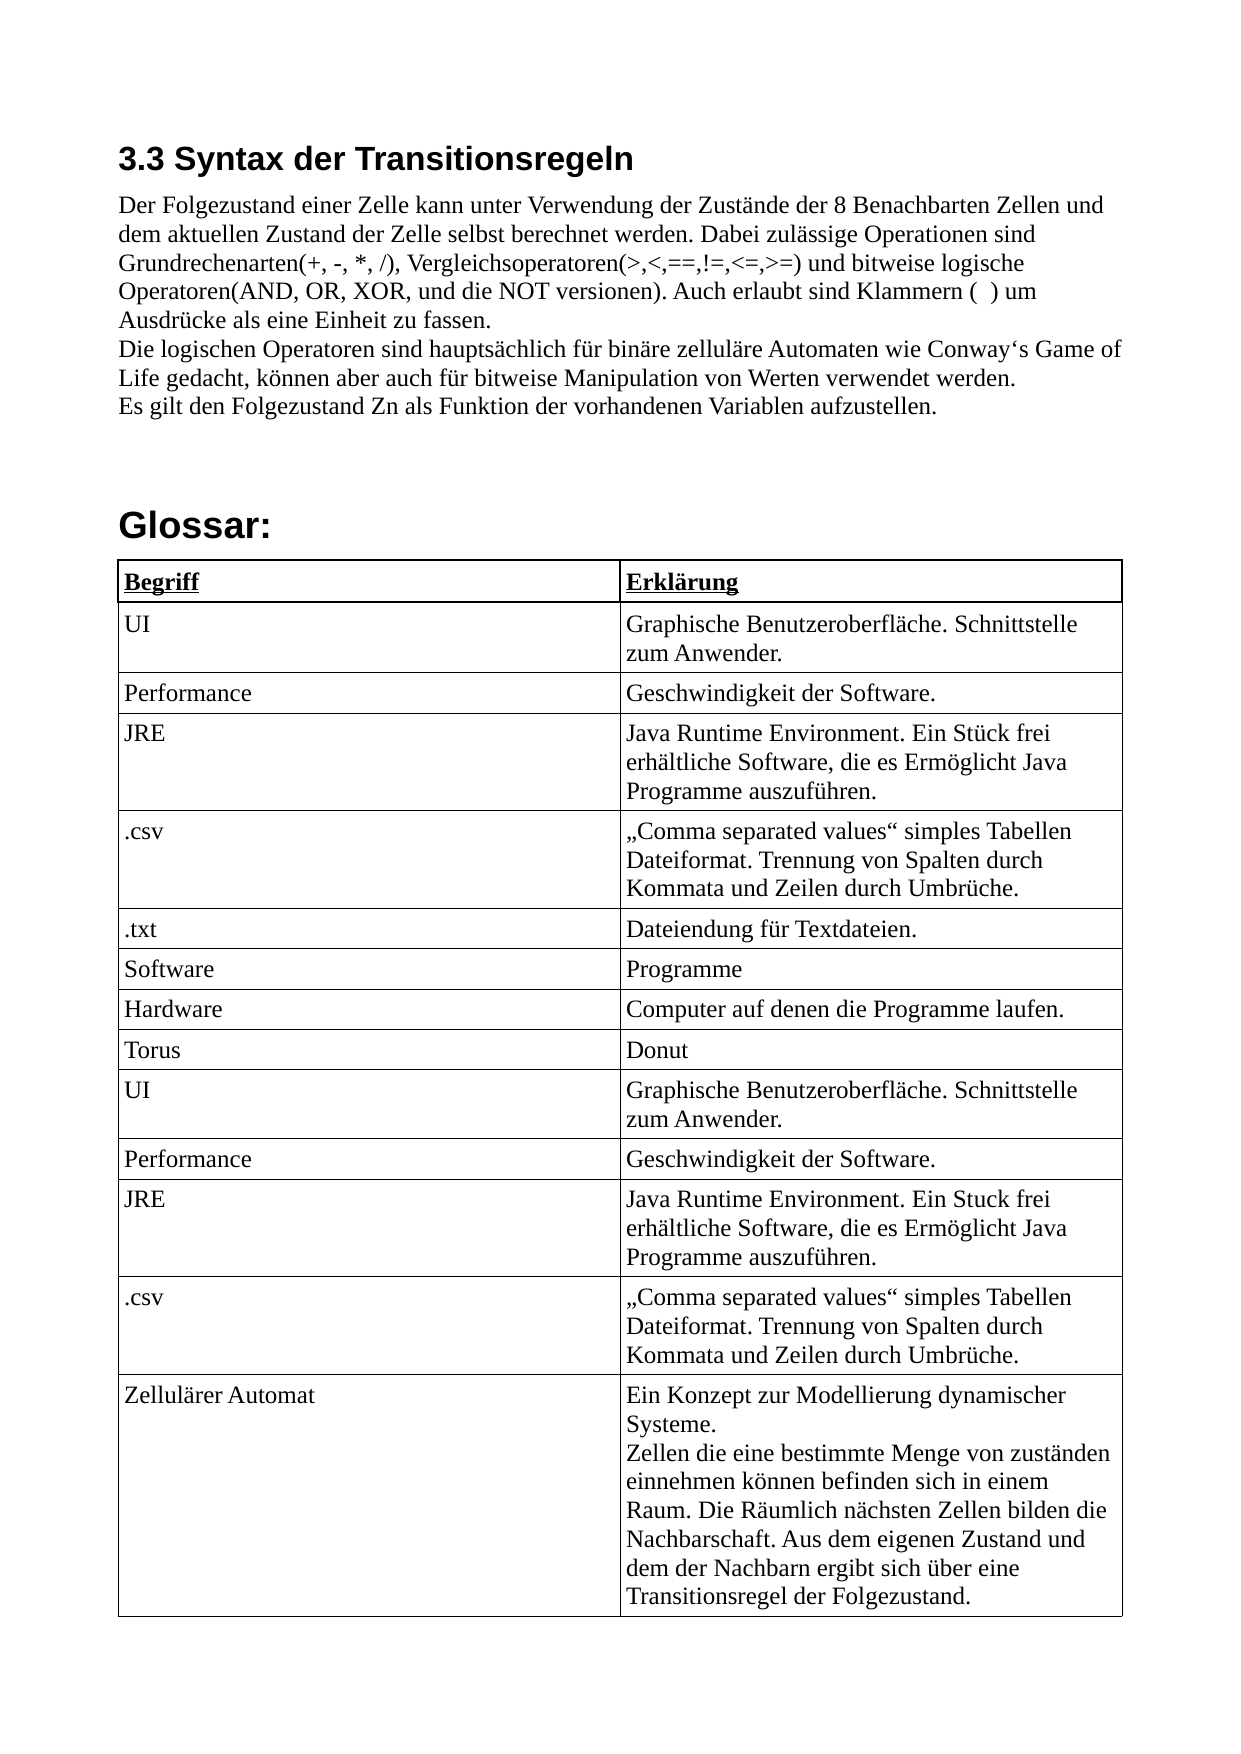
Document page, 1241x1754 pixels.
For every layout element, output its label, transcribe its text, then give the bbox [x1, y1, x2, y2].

table_cell Donut [621, 1030, 1122, 1069]
text Die logischen Operatoren sind hauptsächlich für binäre zelluläre Automaten wie Conway‘s Game of Life gedacht, können aber auch für bitweise Manipulation von Werten verwendet werden. [118, 334, 1122, 391]
table_cell JRE [119, 1180, 620, 1276]
text Es gilt den Folgezustand Zn als Funktion der vorhandenen Variablen aufzustellen. [118, 391, 1122, 420]
table_cell „Comma separated values“ simples Tabellen Dateiformat. Trennung von Spalten durch Kommata und Zeilen durch Umbrüche. [621, 1277, 1122, 1374]
table_cell .txt [119, 909, 620, 948]
table_cell UI [119, 1070, 620, 1138]
table_cell Programme [621, 949, 1122, 989]
text Der Folgezustand einer Zelle kann unter Verwendung der Zustände der 8 Benachbarten Zellen und dem aktuellen Zustand der Zelle selbst berechnet werden. Dabei zulässige Operationen sind Grundrechenarten(+, -, *, /), Vergleichsoperatoren(>,<,==,!=,<=,>=) und bitweise logische Operatoren(AND, OR, XOR, und die NOT versionen). Auch erlaubt sind Klammern ( ) um Ausdrücke als eine Einheit zu fassen. [118, 190, 1122, 334]
subtitle 3.3 Syntax der Transitionsregeln [118, 139, 1122, 178]
table_cell Performance [119, 1139, 620, 1179]
table_cell Ein Konzept zur Modellierung dynamischer Systeme. Zellen die eine bestimmte Menge von zuständen einnehmen können befinden sich in einem Raum. Die Räumlich nächsten Zellen bilden die Nachbarschaft. Aus dem eigenen Zustand und dem der Nachbarn ergibt sich über eine Transitionsregel der Folgezustand. [621, 1375, 1122, 1616]
table_cell Software [119, 949, 620, 989]
table_cell Computer auf denen die Programme laufen. [621, 990, 1122, 1029]
table_header Begriff [119, 561, 619, 601]
table_cell Java Runtime Environment. Ein Stück frei erhältliche Software, die es Ermöglicht Java Programme auszuführen. [621, 714, 1122, 810]
table_cell Geschwindigkeit der Software. [621, 1139, 1122, 1179]
subtitle Glossar: [118, 503, 1122, 546]
table_cell Dateiendung für Textdateien. [621, 909, 1122, 948]
table_cell .csv [119, 1277, 620, 1374]
table_cell Java Runtime Environment. Ein Stuck frei erhältliche Software, die es Ermöglicht Java Programme auszuführen. [621, 1180, 1122, 1276]
table_cell „Comma separated values“ simples Tabellen Dateiformat. Trennung von Spalten durch Kommata und Zeilen durch Umbrüche. [621, 811, 1122, 908]
table_cell Geschwindigkeit der Software. [621, 673, 1122, 712]
table_cell Torus [119, 1030, 620, 1069]
table_cell UI [119, 603, 620, 672]
table_cell Graphische Benutzeroberfläche. Schnittstelle zum Anwender. [621, 603, 1122, 672]
table_cell Graphische Benutzeroberfläche. Schnittstelle zum Anwender. [621, 1070, 1122, 1138]
table_cell .csv [119, 811, 620, 908]
table_cell Zellulärer Automat [119, 1375, 620, 1616]
table_cell JRE [119, 714, 620, 810]
table_header Erklärung [621, 561, 1121, 601]
table_cell Hardware [119, 990, 620, 1029]
table_cell Performance [119, 673, 620, 712]
